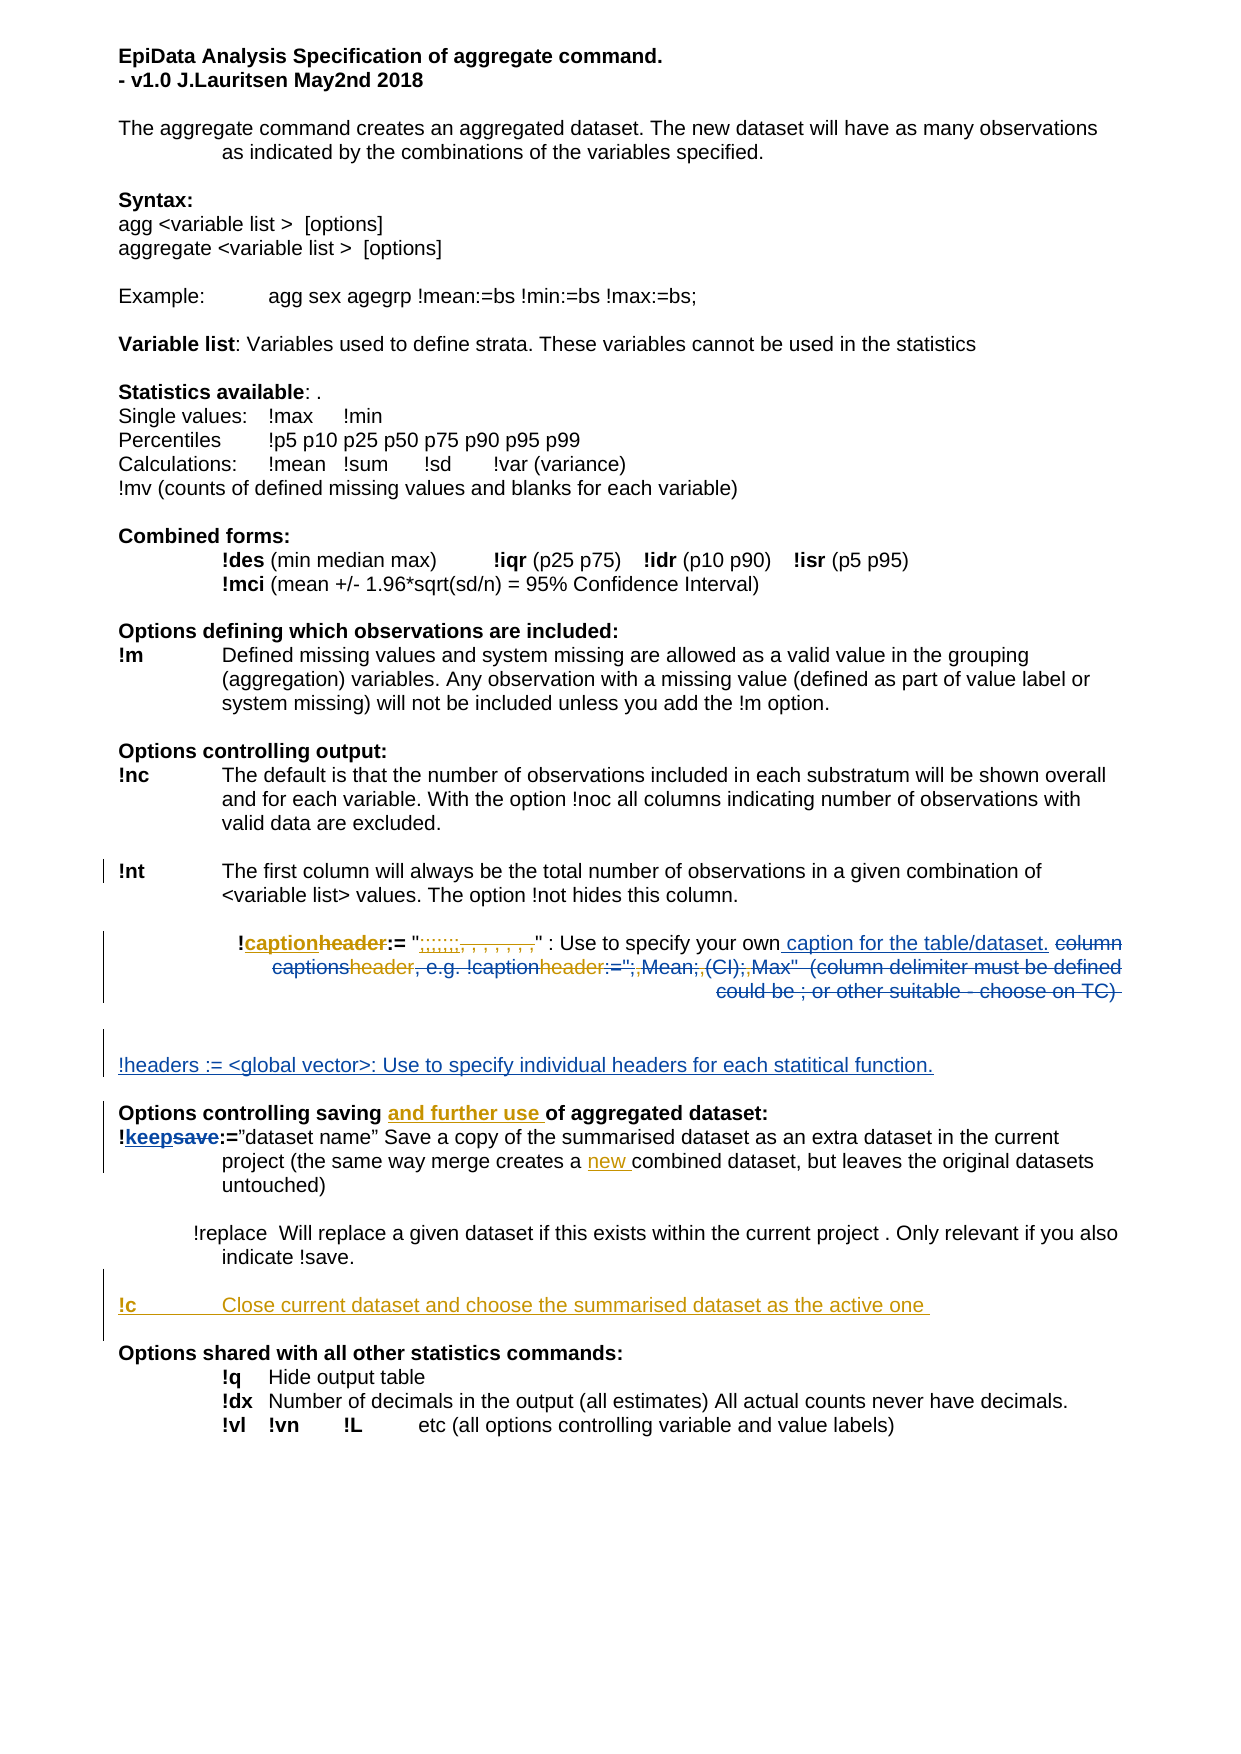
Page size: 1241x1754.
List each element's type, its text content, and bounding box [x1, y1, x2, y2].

text The aggregate command creates an aggregated dataset. The new dataset will have as many observations as indicated by the combinations of the variables specified. [118, 116, 1122, 164]
text Options defining which observations are included: [118, 619, 1122, 643]
list Combined forms: [118, 523, 1122, 547]
text aggregate <variable list > [options] [118, 236, 1122, 260]
list !headers := <global vector>: Use to specify individual headers for each statitical function. [118, 1053, 1122, 1077]
text !keep:=”dataset name” Save a copy of the summarised dataset as an extra dataset in the current project (the same way merge creates a new combined dataset, but leaves the original datasets untouched) [118, 1125, 1122, 1197]
text !c Close current dataset and choose the summarised dataset as the active one [118, 1293, 1122, 1317]
text Statistics available: . [118, 380, 1122, 404]
list Single values: !max !min [118, 404, 1122, 428]
text Syntax: [118, 188, 1122, 212]
list Calculations: !mean !sum !sd !var (variance) [118, 452, 1122, 476]
text !replace Will replace a given dataset if this exists within the current project . Only relevant if you also indicate !save. [193, 1221, 1122, 1269]
text Options shared with all other statistics commands: !q Hide output table [118, 1341, 1122, 1388]
text EpiData Analysis Specification of aggregate command. [118, 44, 1122, 68]
text Options controlling saving and further use of aggregated dataset: [118, 1101, 1122, 1125]
text - v1.0 J.Lauritsen May2nd 2018 [118, 68, 1122, 92]
text !dx Number of decimals in the output (all estimates) All actual counts never have decimals. !vl !vn !L etc (all options controlling variable and value labels) [222, 1388, 1122, 1463]
list Percentiles !p5 p10 p25 p50 p75 p90 p95 p99 [118, 428, 1122, 452]
text !m Defined missing values and system missing are allowed as a valid value in the grouping (aggregation) variables. Any observation with a missing value (defined as part of value label or system missing) will not be included unless you add the !m option. [118, 643, 1122, 715]
text Example: agg sex agegrp !mean:=bs !min:=bs !max:=bs; [118, 284, 1122, 308]
text agg <variable list > [options] [118, 212, 1122, 236]
text !nt The first column will always be the total number of observations in a given combination of <variable list> values. The option !not hides this column. [118, 859, 1122, 907]
list !mv (counts of defined missing values and blanks for each variable) [118, 476, 1122, 499]
text Options controlling output: [118, 739, 1122, 763]
text Variable list: Variables used to define strata. These variables cannot be used in the statistics [118, 332, 1122, 356]
text !caption:= ";;;;;;;" : Use to specify your own caption for the table/dataset. [118, 931, 1122, 1029]
list !des (min median max) !iqr (p25 p75) !idr (p10 p90) !isr (p5 p95) !mci (mean +/- 1.96*sqrt(sd/n) = 95% Confidence Interval) [118, 547, 1122, 595]
text !nc The default is that the number of observations included in each substratum will be shown overall and for each variable. With the option !noc all columns indicating number of observations with valid data are excluded. [118, 763, 1122, 835]
